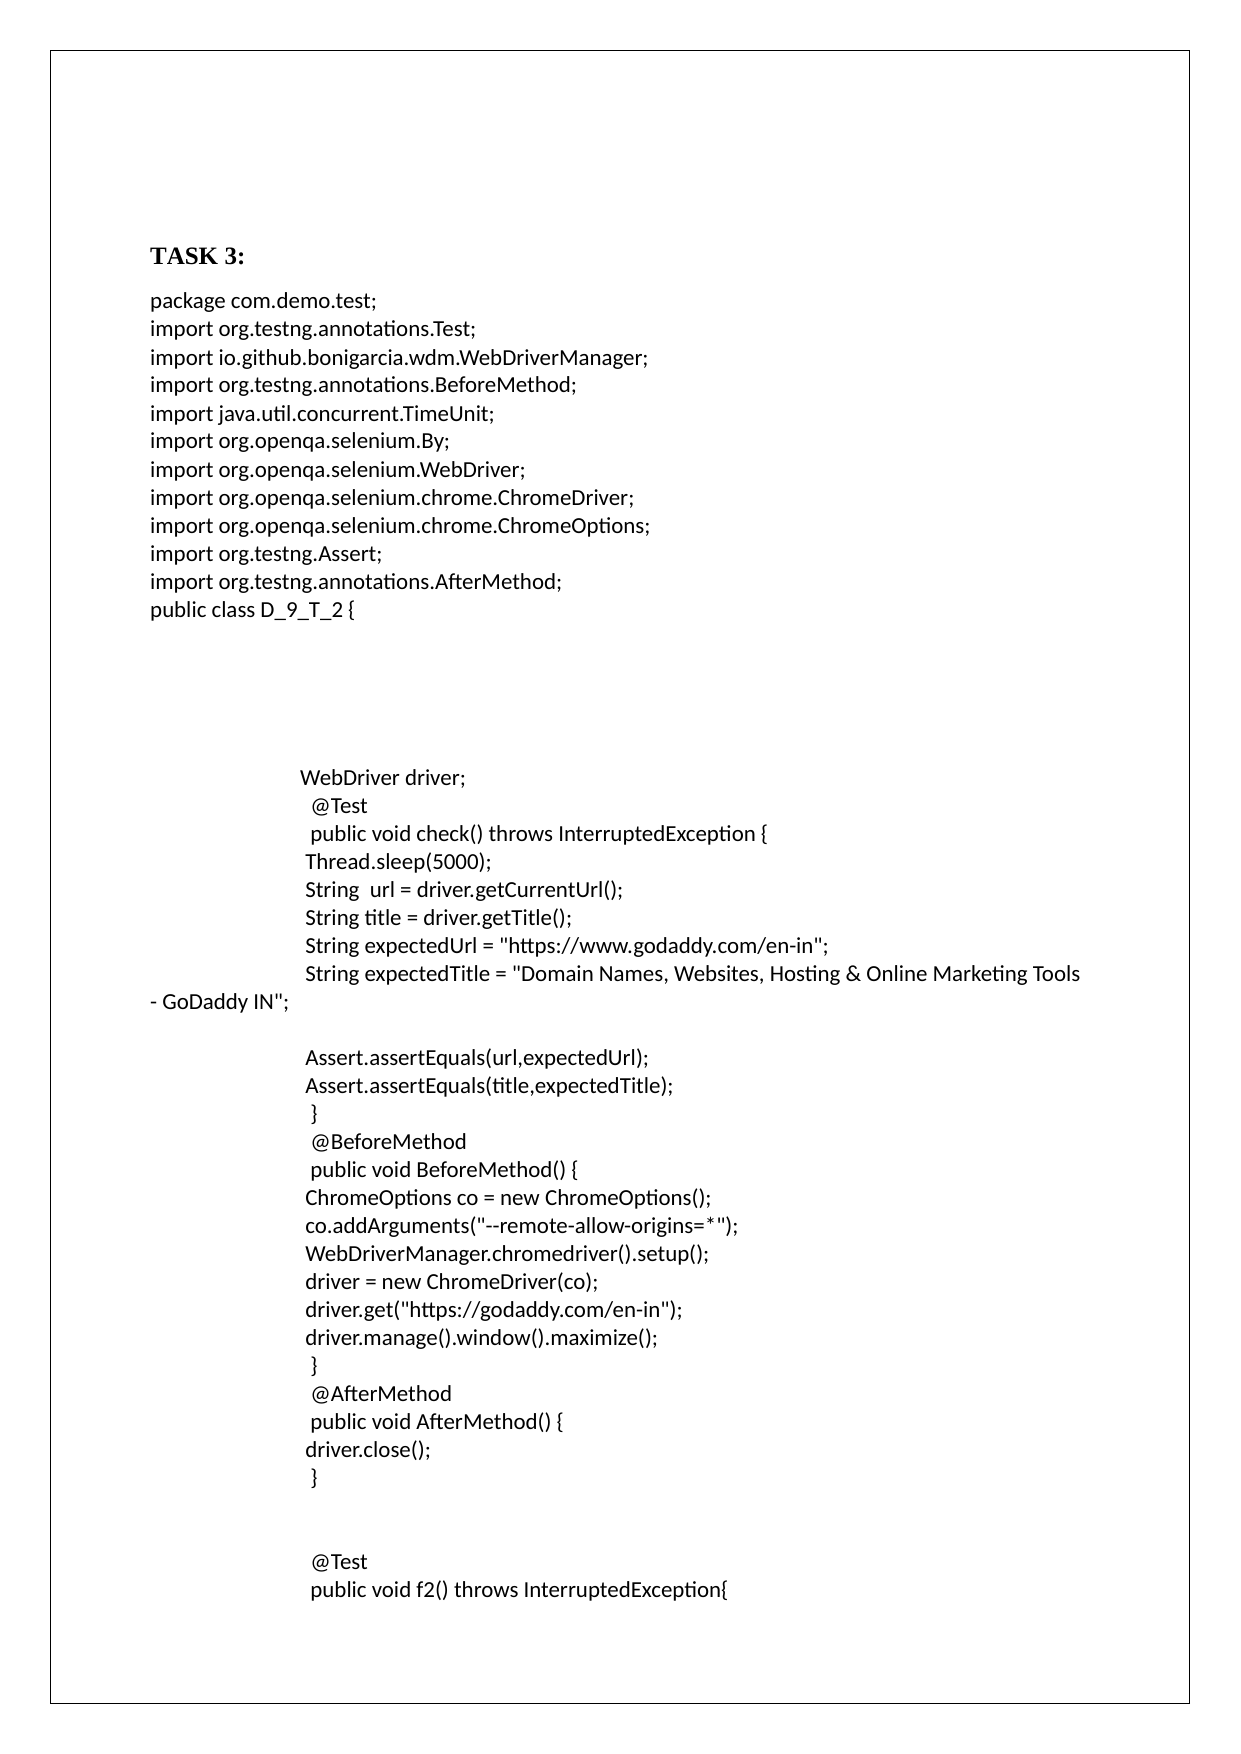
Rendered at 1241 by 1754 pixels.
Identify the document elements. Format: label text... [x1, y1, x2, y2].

text import org.openqa.selenium.By; [150, 427, 1090, 455]
text String url = driver.getCurrentUrl(); [150, 875, 1090, 903]
text import java.util.concurrent.TimeUnit; [150, 399, 1090, 427]
text @Test [150, 791, 1090, 819]
text driver = new ChromeDriver(co); [150, 1267, 1090, 1295]
text ChromeOptions co = new ChromeOptions(); [150, 1183, 1090, 1211]
text String expectedUrl = "https://www.godaddy.com/en-in"; [150, 931, 1090, 959]
text } [150, 1351, 1090, 1379]
text public void BeforeMethod() { [150, 1155, 1090, 1183]
text driver.manage().window().maximize(); [150, 1323, 1090, 1351]
text public void check() throws InterruptedException { [150, 819, 1090, 847]
text driver.get("https://godaddy.com/en-in"); [150, 1295, 1090, 1323]
text WebDriverManager.chromedriver().setup(); [150, 1239, 1090, 1267]
text TASK 3: [150, 241, 1090, 270]
text import org.testng.annotations.Test; [150, 314, 1090, 343]
text import io.github.bonigarcia.wdm.WebDriverManager; [150, 343, 1090, 371]
text import org.openqa.selenium.chrome.ChromeDriver; [150, 483, 1090, 511]
text package com.demo.test; [150, 287, 1090, 314]
text } [150, 1099, 1090, 1127]
text } [150, 1463, 1090, 1491]
text public class D_9_T_2 { [150, 595, 1090, 623]
text import org.openqa.selenium.WebDriver; [150, 455, 1090, 483]
text import org.testng.annotations.BeforeMethod; [150, 371, 1090, 399]
text @AfterMethod [150, 1379, 1090, 1407]
text String expectedTitle = "Domain Names, Websites, Hosting & Online Marketing Tools - GoDaddy IN"; [150, 959, 1090, 1015]
text @Test [150, 1547, 1090, 1576]
text import org.openqa.selenium.chrome.ChromeOptions; [150, 511, 1090, 539]
text WebDriver driver; [150, 763, 1090, 791]
text Thread.sleep(5000); [150, 847, 1090, 875]
text @BeforeMethod [150, 1127, 1090, 1155]
text String title = driver.getTitle(); [150, 903, 1090, 931]
text driver.close(); [150, 1435, 1090, 1463]
text public void AfterMethod() { [150, 1407, 1090, 1435]
text co.addArguments("--remote-allow-origins=*"); [150, 1211, 1090, 1239]
text import org.testng.Assert; [150, 539, 1090, 567]
text import org.testng.annotations.AfterMethod; [150, 567, 1090, 595]
text Assert.assertEquals(title,expectedTitle); [150, 1071, 1090, 1099]
text public void f2() throws InterruptedException{ [150, 1576, 1090, 1603]
text Assert.assertEquals(url,expectedUrl); [150, 1043, 1090, 1071]
